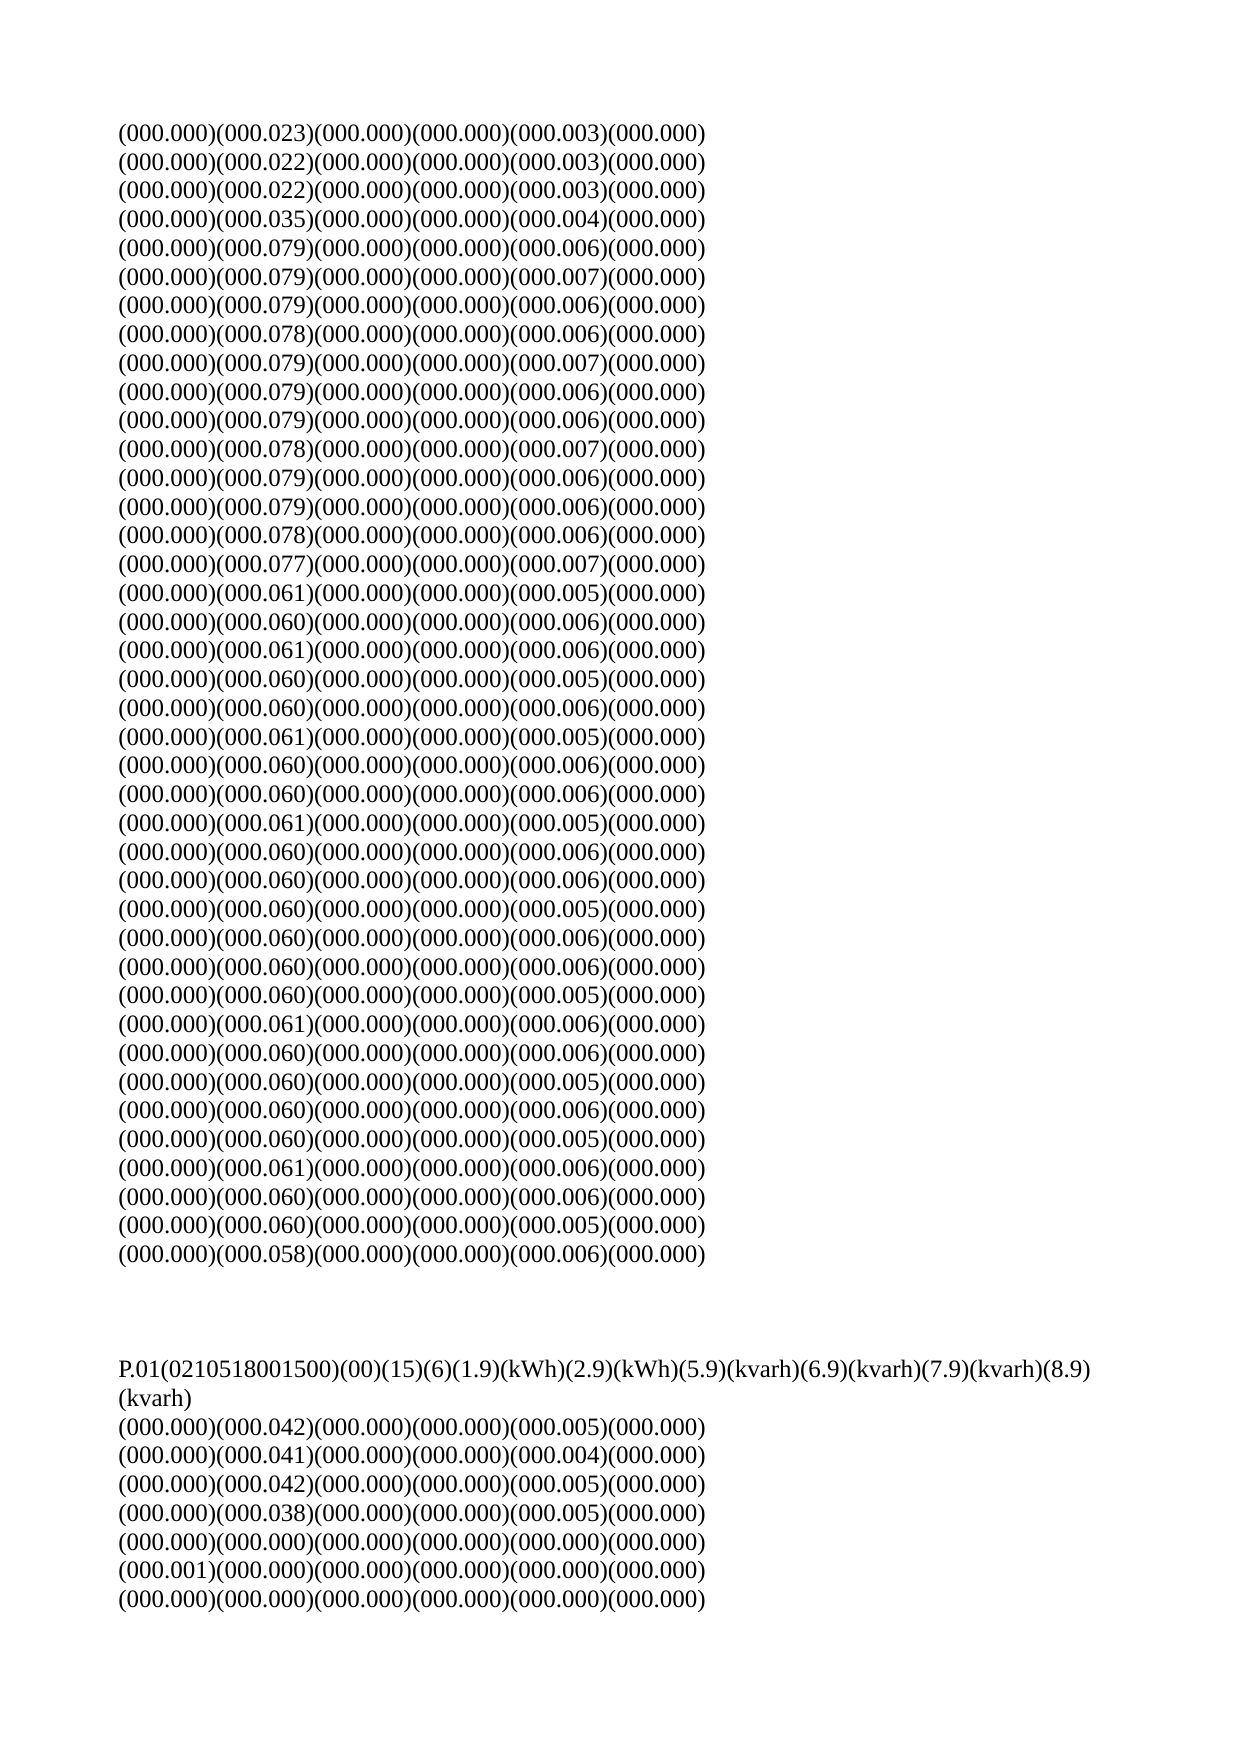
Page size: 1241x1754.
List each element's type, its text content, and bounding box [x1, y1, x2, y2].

text (000.000)(000.060)(000.000)(000.000)(000.006)(000.000) [118, 866, 1122, 894]
text (000.000)(000.042)(000.000)(000.000)(000.005)(000.000) [118, 1412, 1122, 1441]
text (000.000)(000.060)(000.000)(000.000)(000.006)(000.000) [118, 1182, 1122, 1211]
text (000.000)(000.079)(000.000)(000.000)(000.006)(000.000) [118, 463, 1122, 492]
text (000.000)(000.060)(000.000)(000.000)(000.006)(000.000) [118, 693, 1122, 722]
text (000.000)(000.060)(000.000)(000.000)(000.005)(000.000) [118, 981, 1122, 1009]
text (000.000)(000.078)(000.000)(000.000)(000.006)(000.000) [118, 319, 1122, 348]
text (000.000)(000.022)(000.000)(000.000)(000.003)(000.000) [118, 176, 1122, 204]
text (000.000)(000.060)(000.000)(000.000)(000.006)(000.000) [118, 607, 1122, 636]
text (000.000)(000.079)(000.000)(000.000)(000.007)(000.000) [118, 262, 1122, 291]
text (000.000)(000.061)(000.000)(000.000)(000.006)(000.000) [118, 1009, 1122, 1038]
text (000.000)(000.060)(000.000)(000.000)(000.005)(000.000) [118, 1211, 1122, 1239]
text (000.000)(000.060)(000.000)(000.000)(000.005)(000.000) [118, 1124, 1122, 1153]
text (000.000)(000.061)(000.000)(000.000)(000.005)(000.000) [118, 808, 1122, 837]
text (000.000)(000.079)(000.000)(000.000)(000.006)(000.000) [118, 233, 1122, 262]
text (000.000)(000.061)(000.000)(000.000)(000.006)(000.000) [118, 1153, 1122, 1182]
text (000.000)(000.060)(000.000)(000.000)(000.006)(000.000) [118, 751, 1122, 779]
text (000.001)(000.000)(000.000)(000.000)(000.000)(000.000) [118, 1556, 1122, 1584]
text (000.000)(000.060)(000.000)(000.000)(000.005)(000.000) [118, 1067, 1122, 1096]
text (000.000)(000.079)(000.000)(000.000)(000.006)(000.000) [118, 492, 1122, 521]
text (000.000)(000.077)(000.000)(000.000)(000.007)(000.000) [118, 549, 1122, 578]
text (000.000)(000.061)(000.000)(000.000)(000.005)(000.000) [118, 722, 1122, 751]
text (000.000)(000.078)(000.000)(000.000)(000.006)(000.000) [118, 521, 1122, 549]
text (000.000)(000.079)(000.000)(000.000)(000.006)(000.000) [118, 406, 1122, 434]
text (000.000)(000.079)(000.000)(000.000)(000.007)(000.000) [118, 348, 1122, 377]
text (000.000)(000.035)(000.000)(000.000)(000.004)(000.000) [118, 204, 1122, 233]
text (000.000)(000.060)(000.000)(000.000)(000.005)(000.000) [118, 894, 1122, 923]
text (000.000)(000.042)(000.000)(000.000)(000.005)(000.000) [118, 1469, 1122, 1498]
text (000.000)(000.060)(000.000)(000.000)(000.006)(000.000) [118, 837, 1122, 866]
text (000.000)(000.000)(000.000)(000.000)(000.000)(000.000) [118, 1527, 1122, 1556]
text P.01(0210518001500)(00)(15)(6)(1.9)(kWh)(2.9)(kWh)(5.9)(kvarh)(6.9)(kvarh)(7.9)(kvarh)(8.9)(kvarh) [118, 1354, 1122, 1412]
text (000.000)(000.060)(000.000)(000.000)(000.005)(000.000) [118, 664, 1122, 693]
text (000.000)(000.061)(000.000)(000.000)(000.006)(000.000) [118, 636, 1122, 664]
text (000.000)(000.060)(000.000)(000.000)(000.006)(000.000) [118, 923, 1122, 952]
text (000.000)(000.041)(000.000)(000.000)(000.004)(000.000) [118, 1441, 1122, 1469]
text (000.000)(000.022)(000.000)(000.000)(000.003)(000.000) [118, 147, 1122, 176]
text (000.000)(000.060)(000.000)(000.000)(000.006)(000.000) [118, 952, 1122, 981]
text (000.000)(000.060)(000.000)(000.000)(000.006)(000.000) [118, 1096, 1122, 1124]
text (000.000)(000.078)(000.000)(000.000)(000.007)(000.000) [118, 434, 1122, 463]
text (000.000)(000.000)(000.000)(000.000)(000.000)(000.000) [118, 1584, 1122, 1613]
text (000.000)(000.058)(000.000)(000.000)(000.006)(000.000) [118, 1239, 1122, 1268]
text (000.000)(000.038)(000.000)(000.000)(000.005)(000.000) [118, 1498, 1122, 1527]
text (000.000)(000.079)(000.000)(000.000)(000.006)(000.000) [118, 377, 1122, 406]
text (000.000)(000.023)(000.000)(000.000)(000.003)(000.000) [118, 118, 1122, 147]
text (000.000)(000.079)(000.000)(000.000)(000.006)(000.000) [118, 291, 1122, 319]
text (000.000)(000.060)(000.000)(000.000)(000.006)(000.000) [118, 1038, 1122, 1067]
text (000.000)(000.061)(000.000)(000.000)(000.005)(000.000) [118, 578, 1122, 607]
text (000.000)(000.060)(000.000)(000.000)(000.006)(000.000) [118, 779, 1122, 808]
